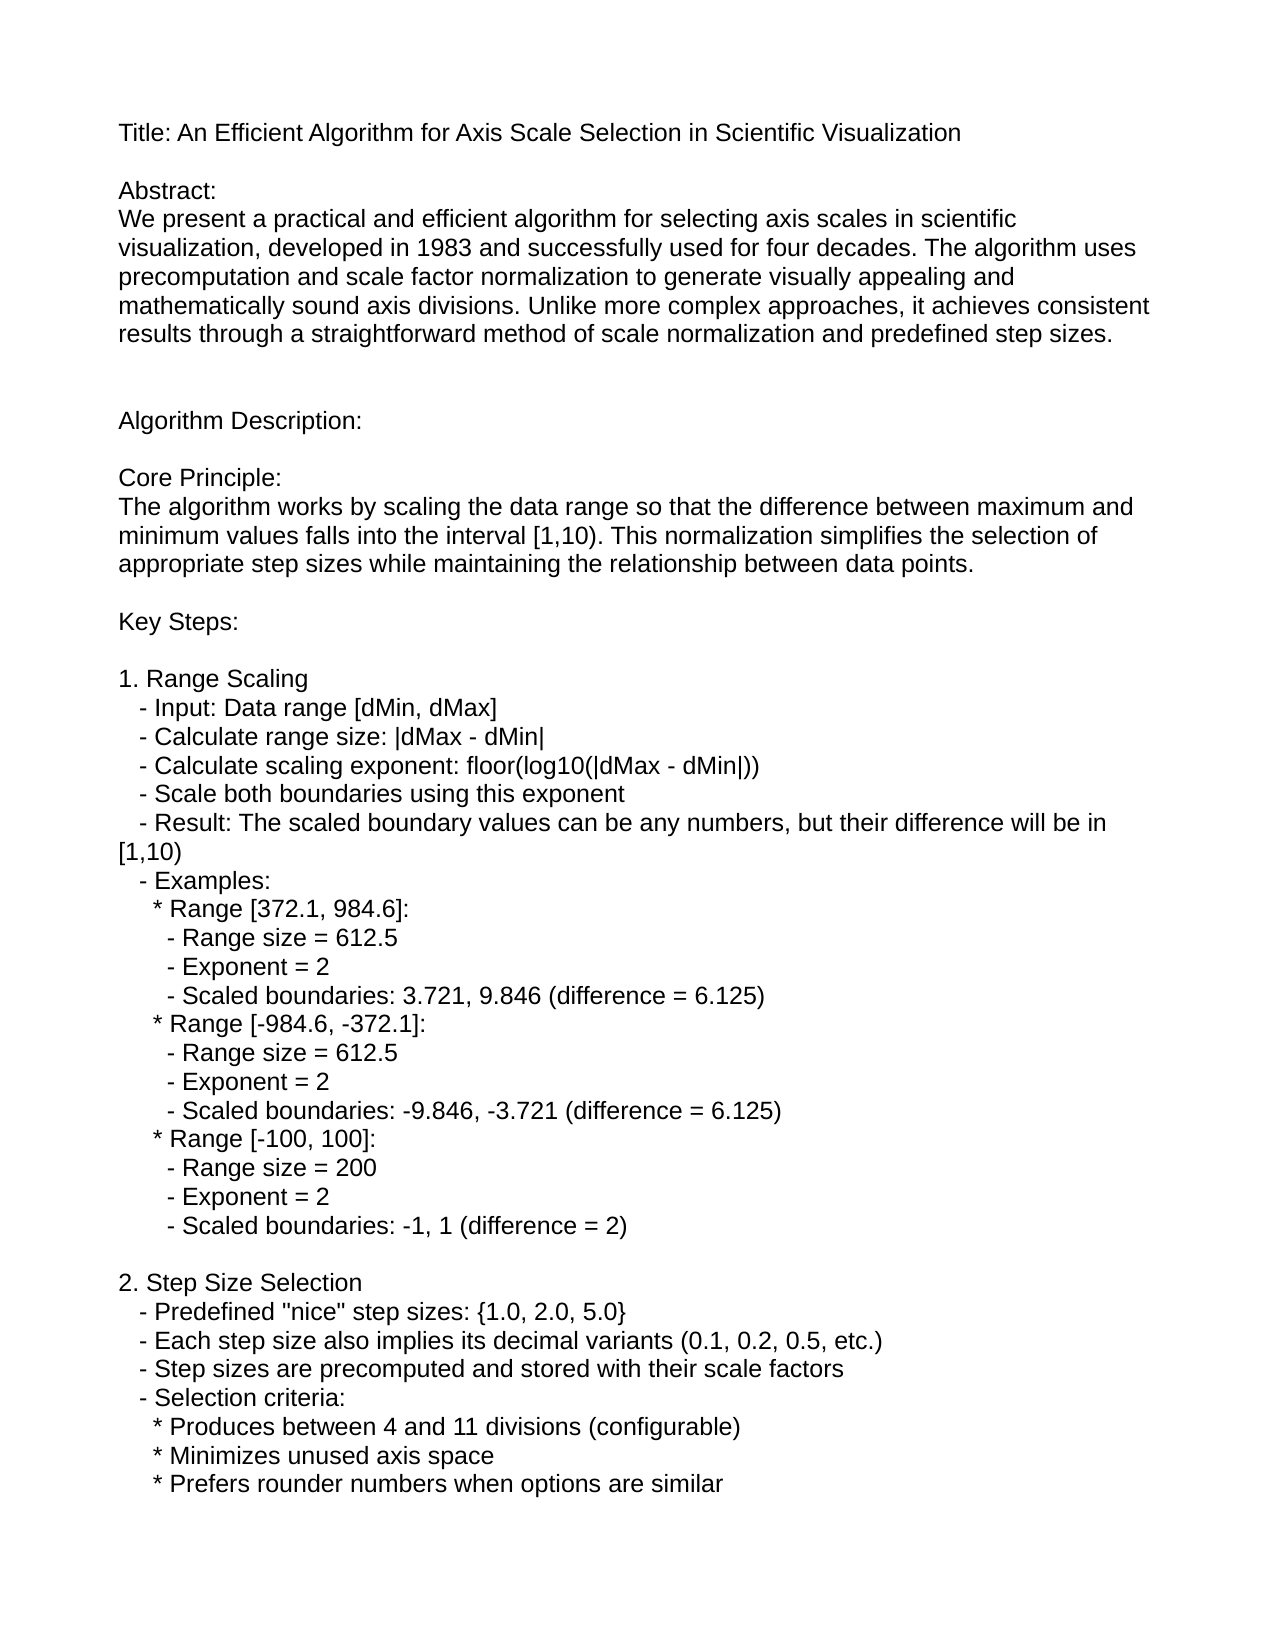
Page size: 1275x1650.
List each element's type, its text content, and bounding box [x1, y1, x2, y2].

text * Range [372.1, 984.6]: [118, 894, 1157, 923]
text 2. Step Size Selection [118, 1268, 1157, 1297]
text - Range size = 200 [118, 1153, 1157, 1182]
text - Range size = 612.5 [118, 923, 1157, 952]
text * Prefers rounder numbers when options are similar [118, 1469, 1157, 1498]
text - Range size = 612.5 [118, 1038, 1157, 1067]
text - Scaled boundaries: -1, 1 (difference = 2) [118, 1211, 1157, 1239]
text * Range [-984.6, -372.1]: [118, 1009, 1157, 1038]
text - Result: The scaled boundary values can be any numbers, but their difference will be in [1,10) [118, 808, 1157, 866]
text Algorithm Description: [118, 406, 1157, 434]
text * Range [-100, 100]: [118, 1124, 1157, 1153]
text - Step sizes are precomputed and stored with their scale factors [118, 1354, 1157, 1383]
text Core Principle: [118, 463, 1157, 492]
text * Produces between 4 and 11 divisions (configurable) [118, 1412, 1157, 1441]
text Abstract: [118, 176, 1157, 204]
text - Selection criteria: [118, 1383, 1157, 1412]
text - Exponent = 2 [118, 952, 1157, 981]
text We present a practical and efficient algorithm for selecting axis scales in scientific visualization, developed in 1983 and successfully used for four decades. The algorithm uses precomputation and scale factor normalization to generate visually appealing and mathematically sound axis divisions. Unlike more complex approaches, it achieves consistent results through a straightforward method of scale normalization and predefined step sizes. [118, 204, 1157, 348]
text - Exponent = 2 [118, 1182, 1157, 1211]
text 1. Range Scaling [118, 664, 1157, 693]
text The algorithm works by scaling the data range so that the difference between maximum and minimum values falls into the interval [1,10). This normalization simplifies the selection of appropriate step sizes while maintaining the relationship between data points. [118, 492, 1157, 578]
text Key Steps: [118, 607, 1157, 636]
text - Each step size also implies its decimal variants (0.1, 0.2, 0.5, etc.) [118, 1326, 1157, 1354]
text * Minimizes unused axis space [118, 1441, 1157, 1469]
text - Scaled boundaries: 3.721, 9.846 (difference = 6.125) [118, 981, 1157, 1009]
text - Calculate scaling exponent: floor(log10(|dMax - dMin|)) [118, 751, 1157, 779]
text - Input: Data range [dMin, dMax] [118, 693, 1157, 722]
text - Exponent = 2 [118, 1067, 1157, 1096]
text Title: An Efficient Algorithm for Axis Scale Selection in Scientific Visualization [118, 118, 1157, 147]
text - Scaled boundaries: -9.846, -3.721 (difference = 6.125) [118, 1096, 1157, 1124]
text - Predefined "nice" step sizes: {1.0, 2.0, 5.0} [118, 1297, 1157, 1326]
text - Examples: [118, 866, 1157, 894]
text - Scale both boundaries using this exponent [118, 779, 1157, 808]
text - Calculate range size: |dMax - dMin| [118, 722, 1157, 751]
